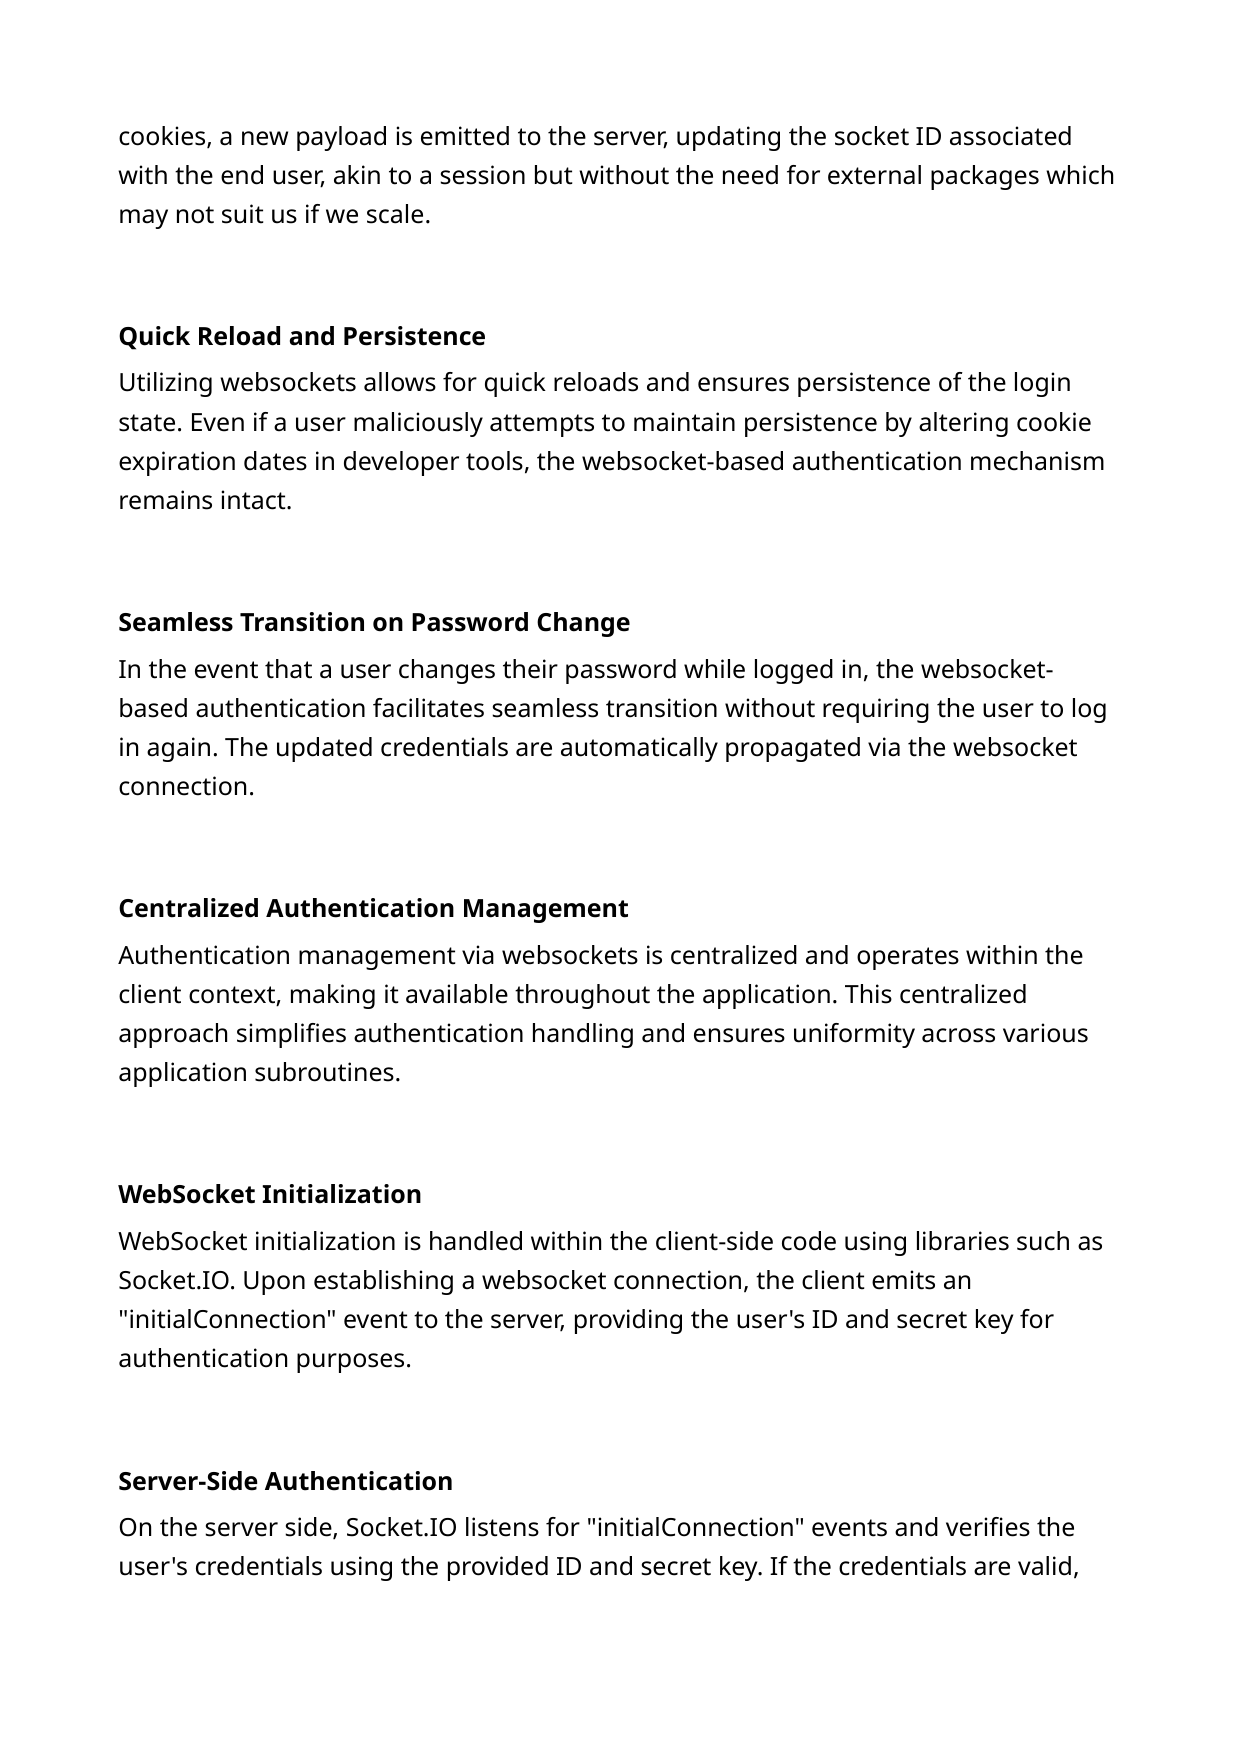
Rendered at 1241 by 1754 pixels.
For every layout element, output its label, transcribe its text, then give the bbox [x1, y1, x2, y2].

text On the server side, Socket.IO listens for "initialConnection" events and verifies the user's credentials using the provided ID and secret key. If the credentials are valid, [118, 1510, 1122, 1583]
text cookies, a new payload is emitted to the server, updating the socket ID associated with the end user, akin to a session but without the need for external packages which may not suit us if we scale. [118, 118, 1122, 231]
text In the event that a user changes their password while logged in, the websocket-based authentication facilitates seamless transition without requiring the user to log in again. The updated credentials are automatically propagated via the websocket connection. [118, 651, 1122, 803]
subtitle Seamless Transition on Password Change [118, 605, 1122, 639]
text WebSocket initialization is handled within the client-side code using libraries such as Socket.IO. Upon establishing a websocket connection, the client emits an "initialConnection" event to the server, providing the user's ID and secret key for authentication purposes. [118, 1223, 1122, 1375]
text Utilizing websockets allows for quick reloads and ensures persistence of the login state. Even if a user maliciously attempts to maintain persistence by altering cookie expiration dates in developer tools, the websocket-based authentication mechanism remains intact. [118, 365, 1122, 517]
text Authentication management via websockets is centralized and operates within the client context, making it available throughout the application. This centralized approach simplifies authentication handling and ensures uniformity across various application subroutines. [118, 937, 1122, 1089]
subtitle WebSocket Initialization [118, 1177, 1122, 1211]
subtitle Centralized Authentication Management [118, 891, 1122, 925]
subtitle Server-Side Authentication [118, 1463, 1122, 1497]
subtitle Quick Reload and Persistence [118, 318, 1122, 353]
